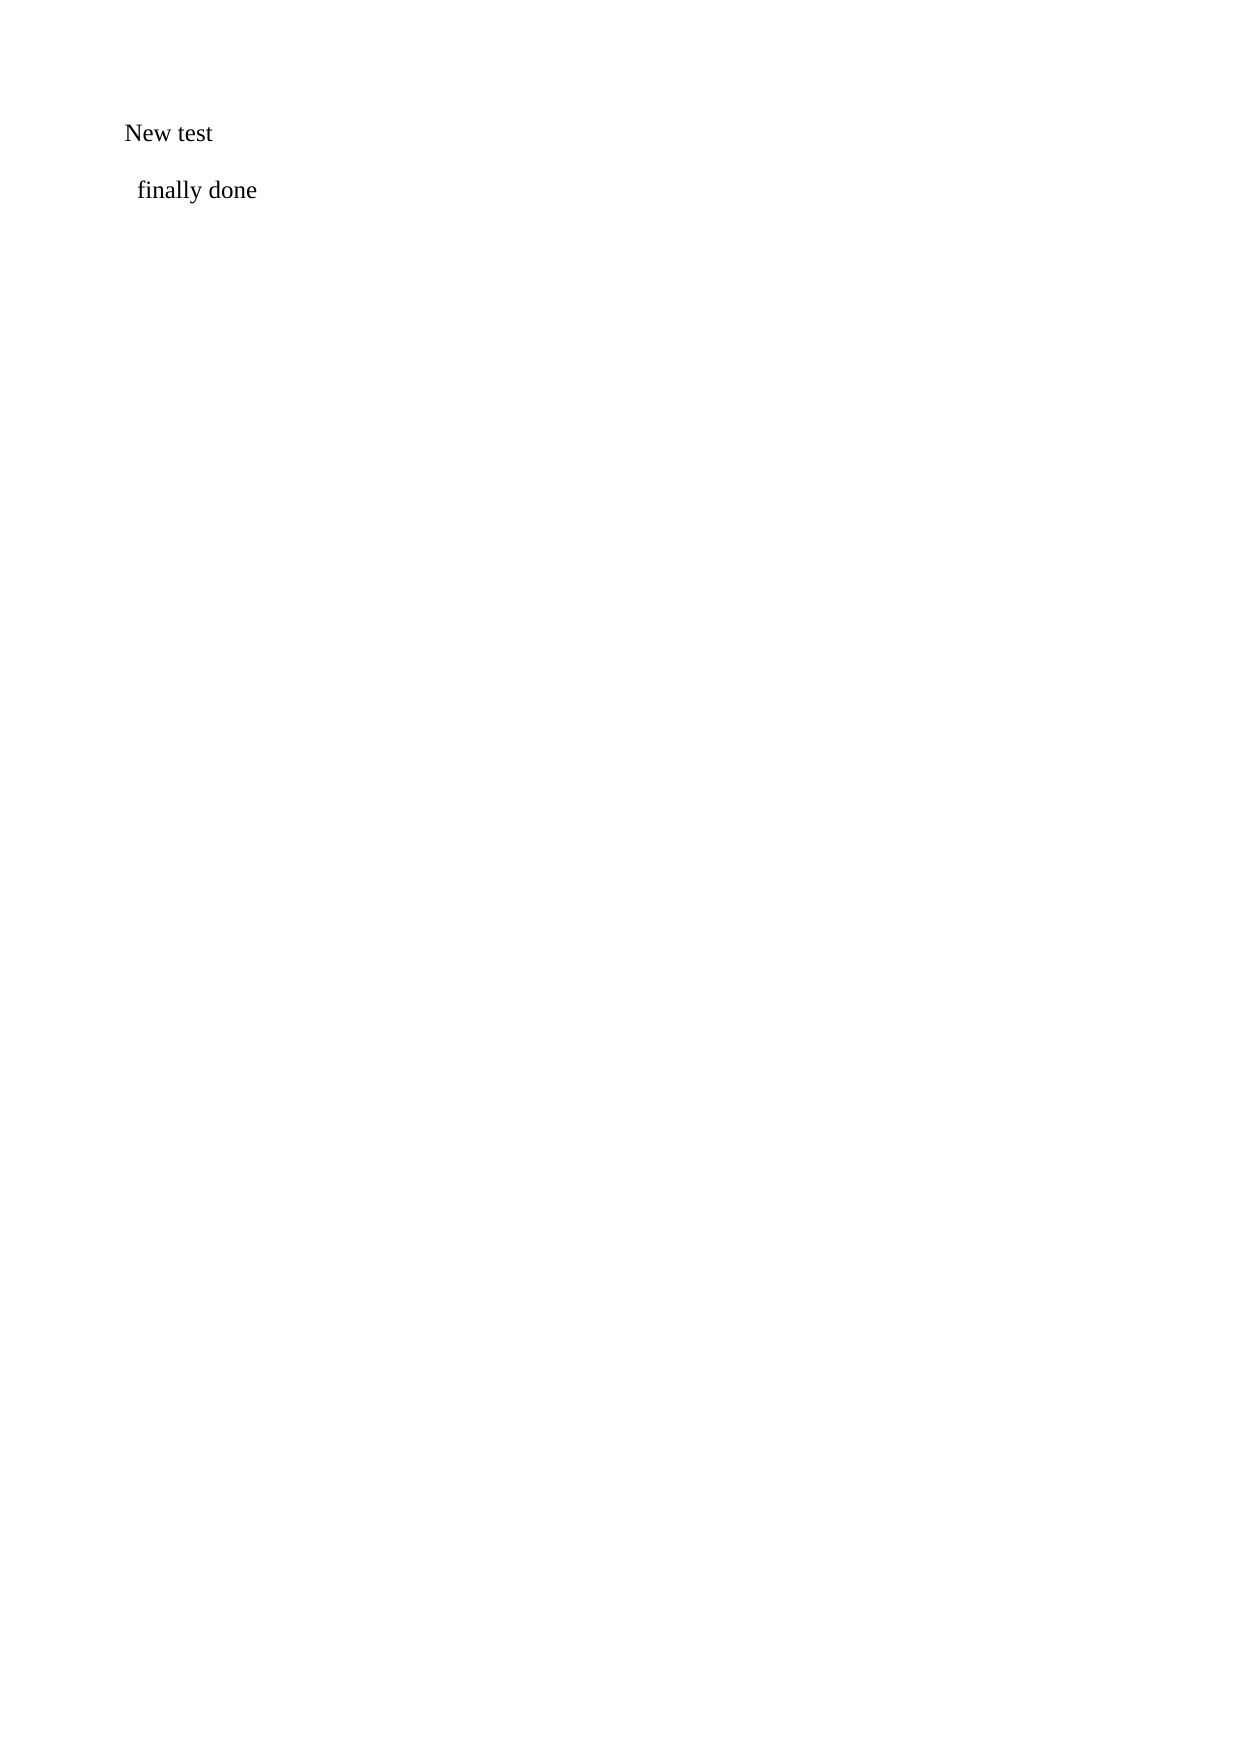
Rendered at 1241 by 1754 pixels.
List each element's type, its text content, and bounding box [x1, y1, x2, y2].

text New test [118, 118, 1122, 147]
text finally done [118, 176, 1122, 204]
